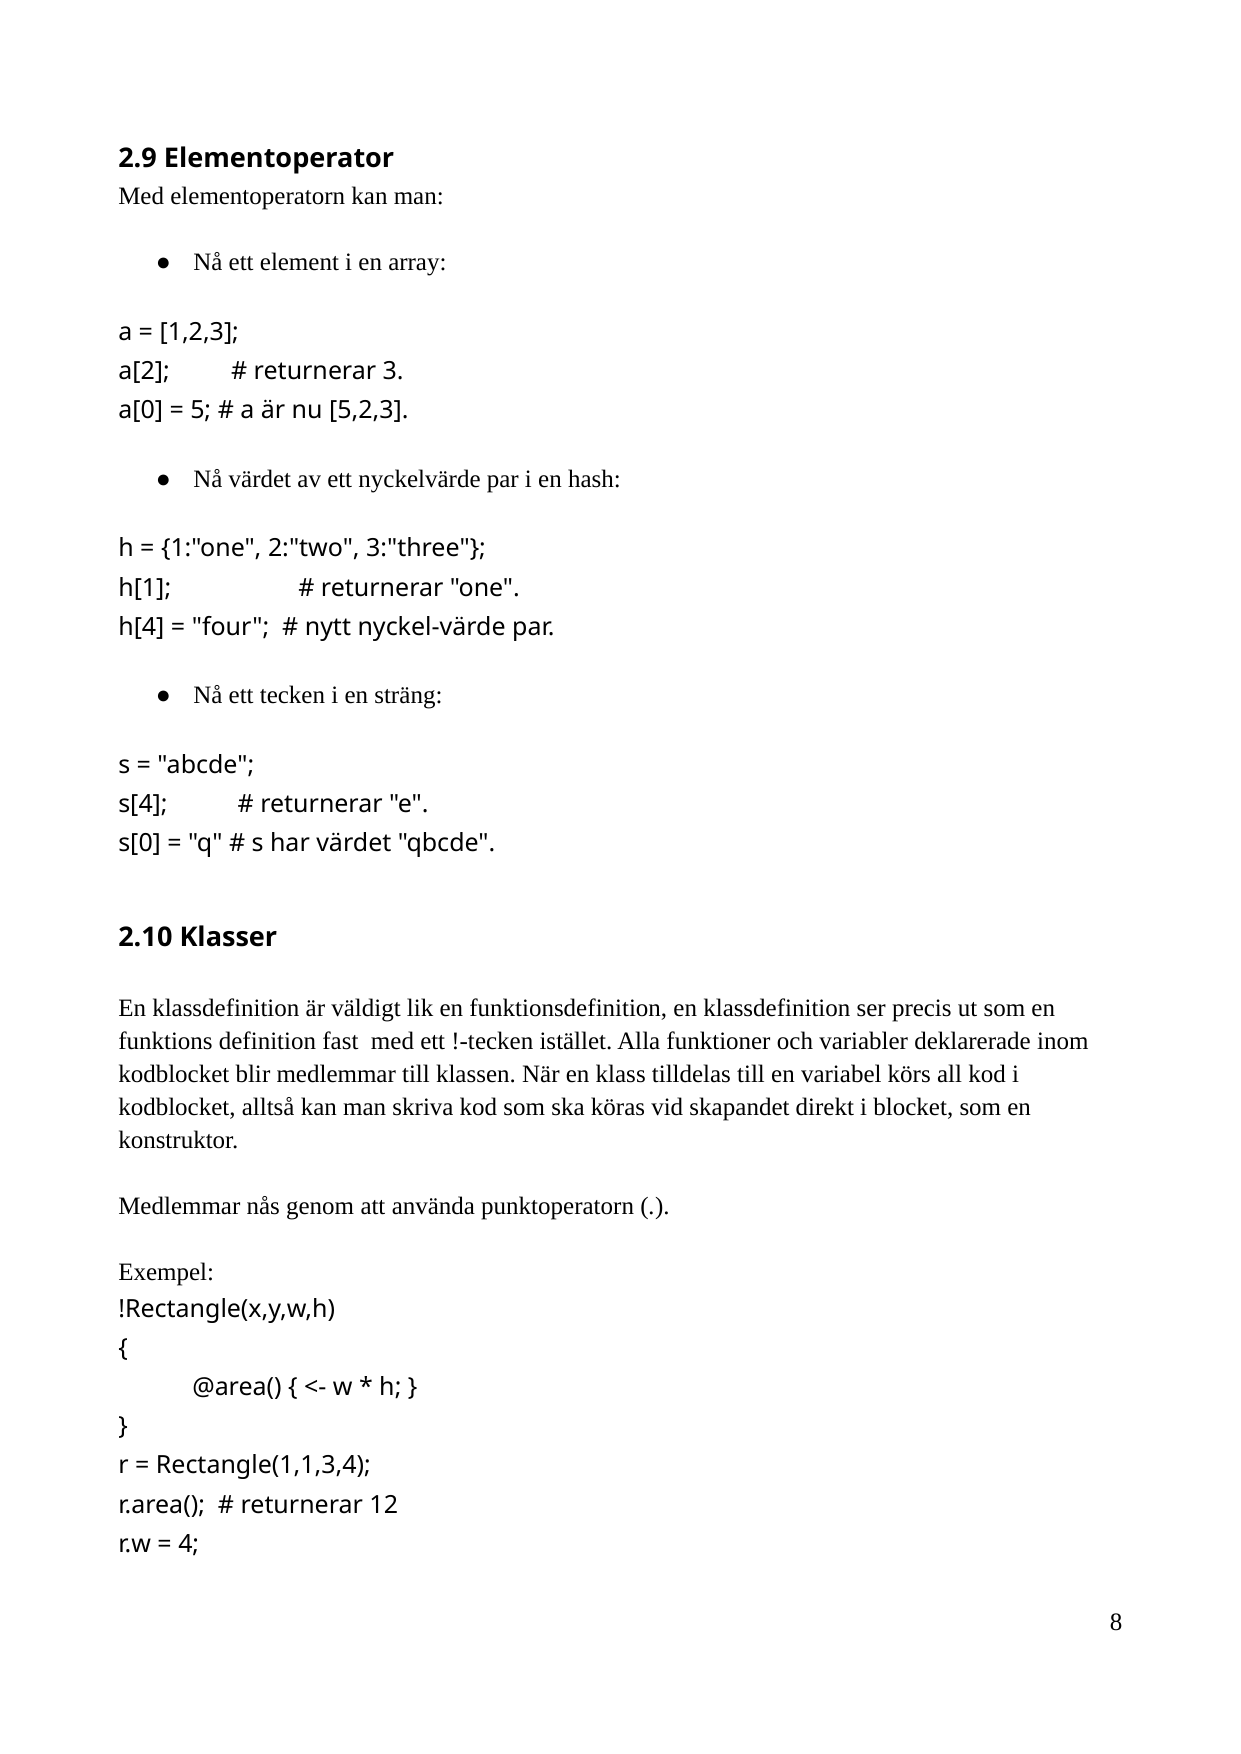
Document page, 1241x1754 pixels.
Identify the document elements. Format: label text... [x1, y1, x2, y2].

text h[4] = "four"; # nytt nyckel-värde par. [118, 608, 1122, 642]
subtitle 2.10 Klasser [118, 918, 1122, 955]
text } [118, 1408, 1122, 1442]
list Nå ett element i en array: [156, 247, 1122, 276]
subtitle 2.9 Elementoperator [118, 139, 1122, 176]
text Exempel: [118, 1257, 1122, 1286]
text a[2]; # returnerar 3. [118, 353, 1122, 387]
text s[4]; # returnerar "e". [118, 786, 1122, 820]
text En klassdefinition är väldigt lik en funktionsdefinition, en klassdefinition ser precis ut som en funktions definition fast med ett !-tecken istället. Alla funktioner och variabler deklarerade inom kodblocket blir medlemmar till klassen. När en klass tilldelas till en variabel körs all kod i kodblocket, alltså kan man skriva kod som ska köras vid skapandet direkt i blocket, som en konstruktor. [118, 993, 1122, 1154]
text r.area(); # returnerar 12 [118, 1486, 1122, 1520]
list Nå ett tecken i en sträng: [156, 681, 1122, 709]
text Med elementoperatorn kan man: [118, 181, 1122, 210]
text { [118, 1330, 1122, 1364]
text s = "abcde"; [118, 747, 1122, 781]
list Nå värdet av ett nyckelvärde par i en hash: [156, 464, 1122, 493]
text h[1]; # returnerar "one". [118, 569, 1122, 603]
text a[0] = 5; # a är nu [5,2,3]. [118, 392, 1122, 426]
text !Rectangle(x,y,w,h) [118, 1291, 1122, 1324]
text @area() { <- w * h; } [118, 1369, 1122, 1403]
text r = Rectangle(1,1,3,4); [118, 1447, 1122, 1481]
text s[0] = "q" # s har värdet "qbcde". [118, 825, 1122, 859]
text Medlemmar nås genom att använda punktoperatorn (.). [118, 1191, 1122, 1220]
text a = [1,2,3]; [118, 313, 1122, 347]
text r.w = 4; [118, 1526, 1122, 1559]
text h = {1:"one", 2:"two", 3:"three"}; [118, 530, 1122, 564]
